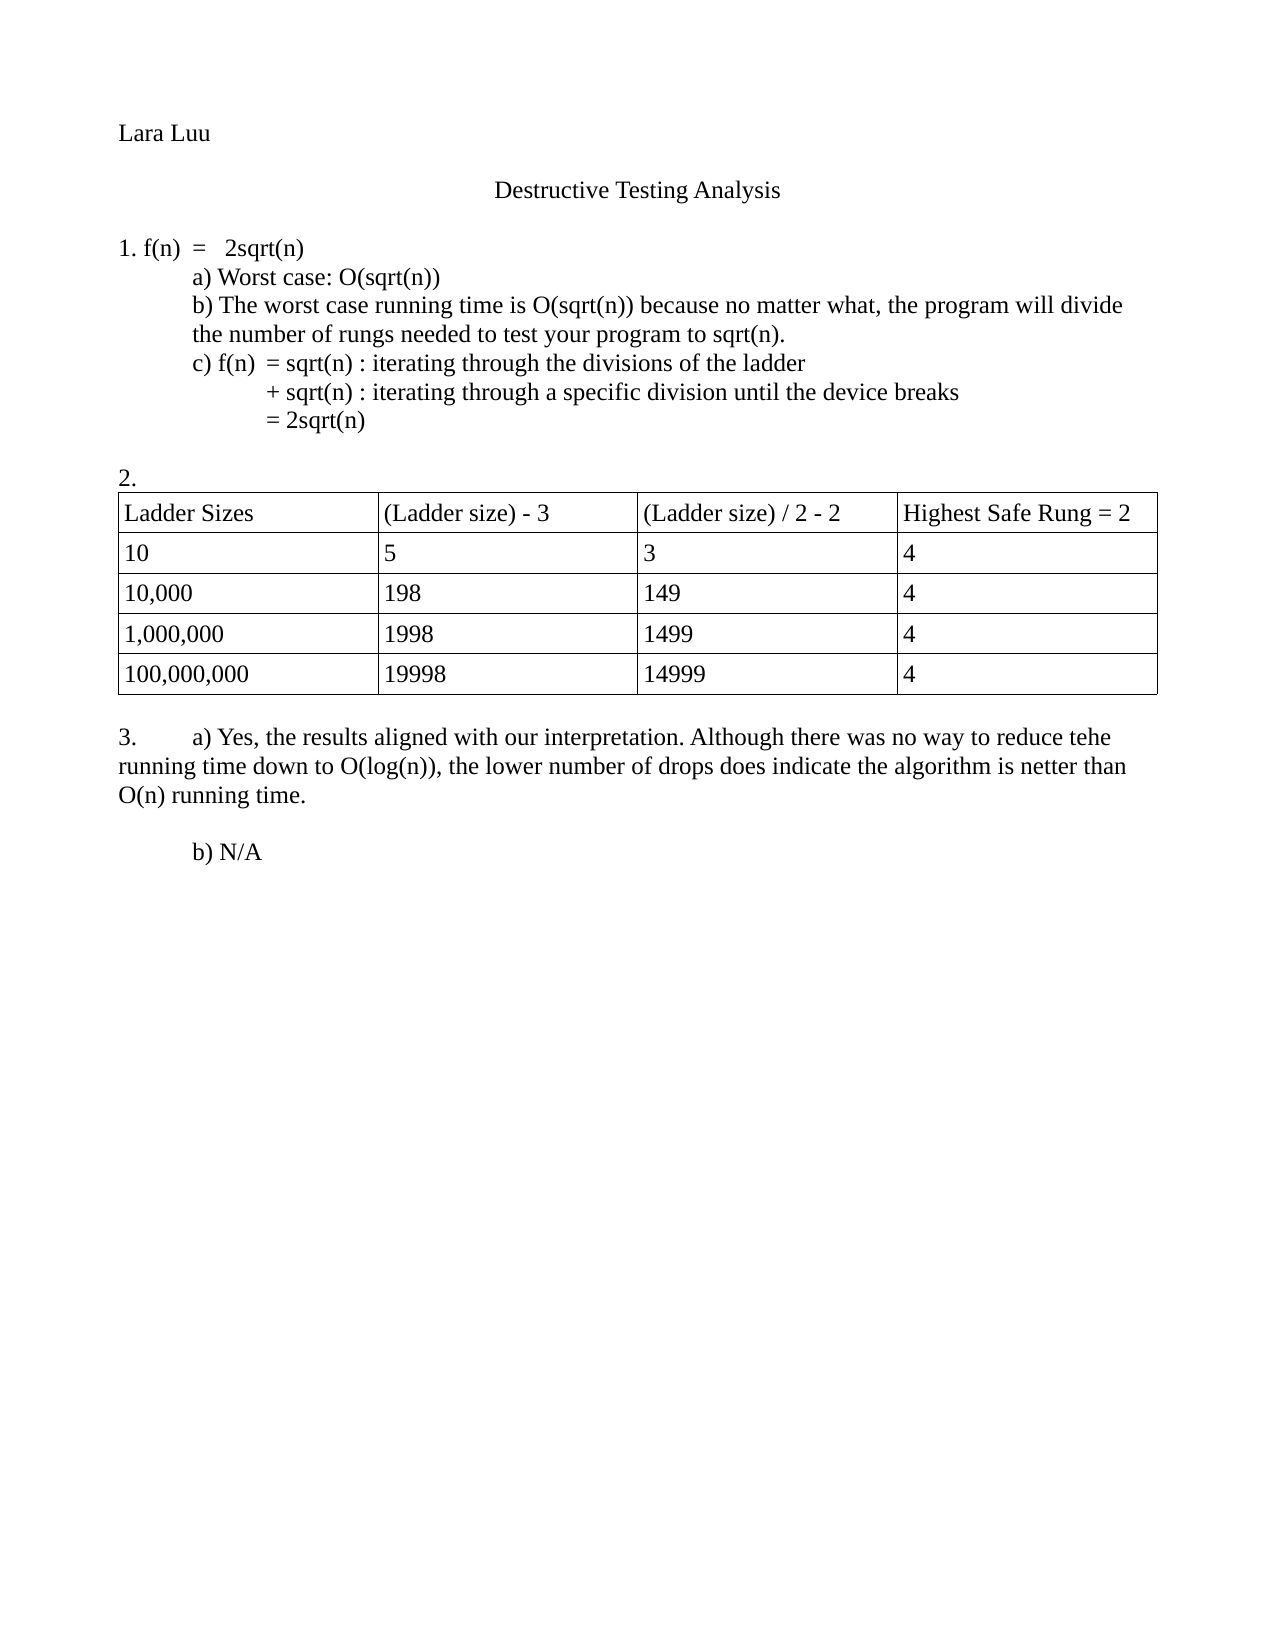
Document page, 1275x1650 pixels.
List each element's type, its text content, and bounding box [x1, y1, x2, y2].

text = 2sqrt(n) [118, 406, 1157, 434]
table_cell 10 [119, 533, 378, 572]
text Lara Luu [118, 118, 1157, 147]
table_cell 1,000,000 [119, 614, 378, 653]
table_cell 3 [638, 533, 897, 572]
text 1. f(n) = 2sqrt(n) [118, 233, 1157, 262]
text b) The worst case running time is O(sqrt(n)) because no matter what, the program will divide the number of rungs needed to test your program to sqrt(n). [118, 291, 1157, 348]
table_cell 19998 [379, 654, 637, 693]
text c) f(n) = sqrt(n) : iterating through the divisions of the ladder [118, 348, 1157, 377]
table_cell 149 [638, 574, 897, 613]
table_cell 1998 [379, 614, 637, 653]
table_cell 4 [898, 533, 1157, 572]
table_header Ladder Sizes [119, 493, 378, 532]
table_cell 100,000,000 [119, 654, 378, 693]
table_cell 4 [898, 654, 1157, 693]
text a) Worst case: O(sqrt(n)) [118, 262, 1157, 291]
table_cell 5 [379, 533, 637, 572]
table_header (Ladder size) - 3 [379, 493, 637, 532]
table_cell 1499 [638, 614, 897, 653]
text 3. a) Yes, the results aligned with our interpretation. Although there was no way to reduce tehe running time down to O(log(n)), the lower number of drops does indicate the algorithm is netter than O(n) running time. [118, 722, 1157, 808]
table_cell 4 [898, 574, 1157, 613]
text Destructive Testing Analysis [118, 176, 1157, 204]
table_cell 198 [379, 574, 637, 613]
table_header (Ladder size) / 2 - 2 [638, 493, 897, 532]
text 2. [118, 463, 1157, 492]
text b) N/A [118, 837, 1157, 866]
table_cell 4 [898, 614, 1157, 653]
table_cell 14999 [638, 654, 897, 693]
text + sqrt(n) : iterating through a specific division until the device breaks [118, 377, 1157, 406]
table_cell 10,000 [119, 574, 378, 613]
table_header Highest Safe Rung = 2 [898, 493, 1157, 532]
